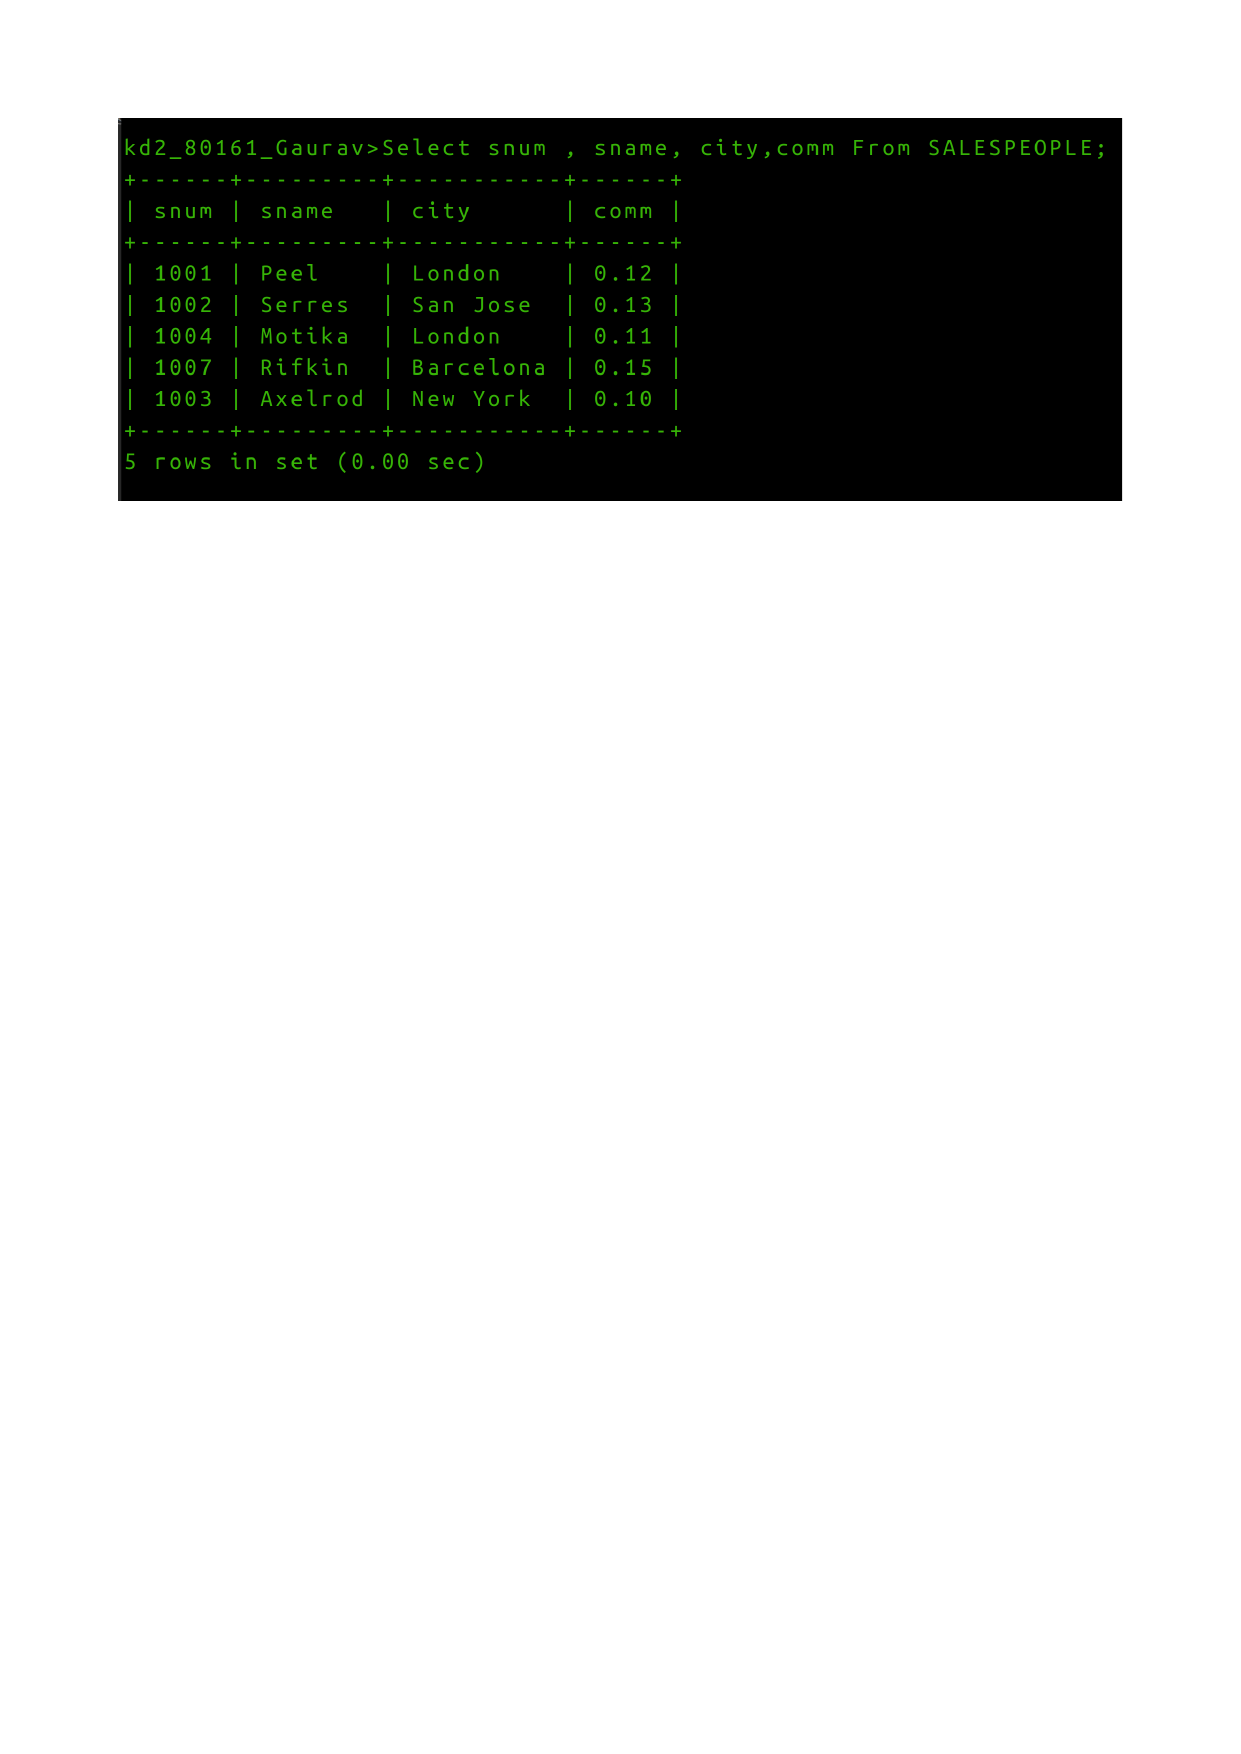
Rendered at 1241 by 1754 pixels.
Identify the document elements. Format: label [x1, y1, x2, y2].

picture [118, 118, 1123, 501]
